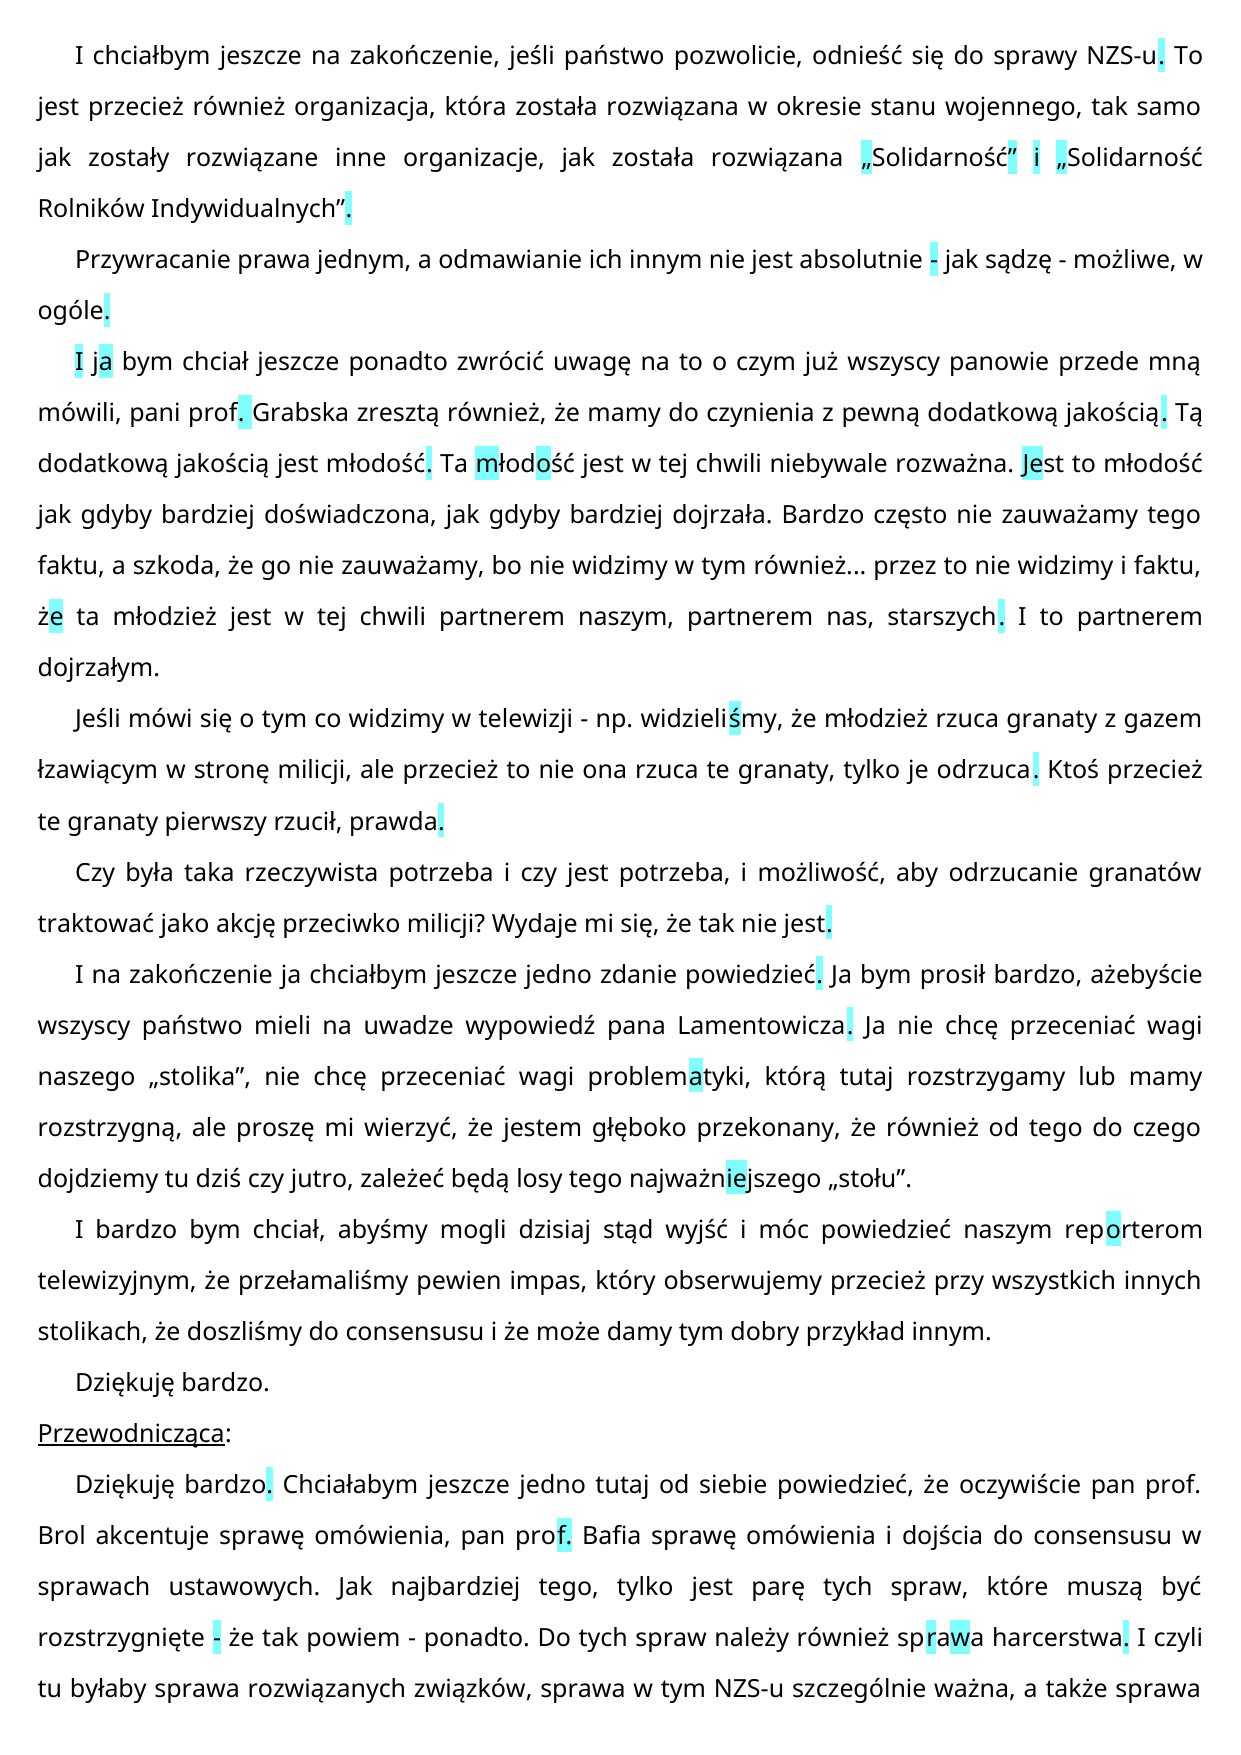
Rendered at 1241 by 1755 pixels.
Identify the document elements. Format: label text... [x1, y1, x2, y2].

text I na zakończenie ja chciałbym jeszcze jedno zdanie powiedzieć. Ja bym prosił bardzo, ażebyście wszyscy państwo mieli na uwadze wypowiedź pana Lamentowicza. Ja nie chcę przeceniać wagi naszego „stolika”, nie chcę przeceniać wagi problematyki, którą tutaj rozstrzygamy lub mamy rozstrzygną, ale proszę mi wierzyć, że jestem głęboko przekonany, że również od tego do czego dojdziemy tu dziś czy jutro, zależeć będą losy tego najważniejszego „stołu”. [37, 956, 1203, 1194]
text Jeśli mówi się o tym co widzimy w telewizji - np. widzieliśmy, że młodzież rzuca granaty z gazem łzawiącym w stronę milicji, ale przecież to nie ona rzuca te granaty, tylko je odrzuca. Ktoś przecież te granaty pierwszy rzucił, prawda. [37, 701, 1203, 837]
text Dziękuję bardzo. Chciałabym jeszcze jedno tutaj od siebie powiedzieć, że oczywiście pan prof. Brol akcentuje sprawę omówienia, pan prof. Bafia sprawę omówienia i dojścia do consensusu w sprawach ustawowych. Jak najbardziej tego, tylko jest parę tych spraw, które muszą być rozstrzygnięte - że tak powiem - ponadto. Do tych spraw należy również sprawa harcerstwa. I czyli tu byłaby sprawa rozwiązanych związków, sprawa w tym NZS-u szczególnie ważna, a także sprawa [37, 1467, 1203, 1705]
text I bardzo bym chciał, abyśmy mogli dzisiaj stąd wyjść i móc powiedzieć naszym reporterom telewizyjnym, że przełamaliśmy pewien impas, który obserwujemy przecież przy wszystkich innych stolikach, że doszliśmy do consensusu i że może damy tym dobry przykład innym. [37, 1211, 1203, 1348]
text I chciałbym jeszcze na zakończenie, jeśli państwo pozwolicie, odnieść się do sprawy NZS-u. To jest przecież również organizacja, która została rozwiązana w okresie stanu wojennego, tak samo jak zostały rozwiązane inne organizacje, jak została rozwiązana „Solidarność” i „Solidarność Rolników Indywidualnych”. [37, 37, 1203, 225]
text I ja bym chciał jeszcze ponadto zwrócić uwagę na to o czym już wszyscy panowie przede mną mówili, pani prof. Grabska zresztą również, że mamy do czynienia z pewną dodatkową jakością. Tą dodatkową jakością jest młodość. Ta młodość jest w tej chwili niebywale rozważna. Jest to młodość jak gdyby bardziej doświadczona, jak gdyby bardziej dojrzała. Bardzo często nie zauważamy tego faktu, a szkoda, że go nie zauważamy, bo nie widzimy w tym również... przez to nie widzimy i faktu, że ta młodzież jest w tej chwili partnerem naszym, partnerem nas, starszych. I to partnerem dojrzałym. [37, 344, 1203, 684]
text Przewodnicząca: [37, 1416, 1203, 1450]
text Dziękuję bardzo. [37, 1364, 1203, 1399]
text Czy była taka rzeczywista potrzeba i czy jest potrzeba, i możliwość, aby odrzucanie granatów traktować jako akcję przeciwko milicji? Wydaje mi się, że tak nie jest. [37, 854, 1203, 939]
text Przywracanie prawa jednym, a odmawianie ich innym nie jest absolutnie - jak sądzę - możliwe, w ogóle. [37, 242, 1203, 327]
